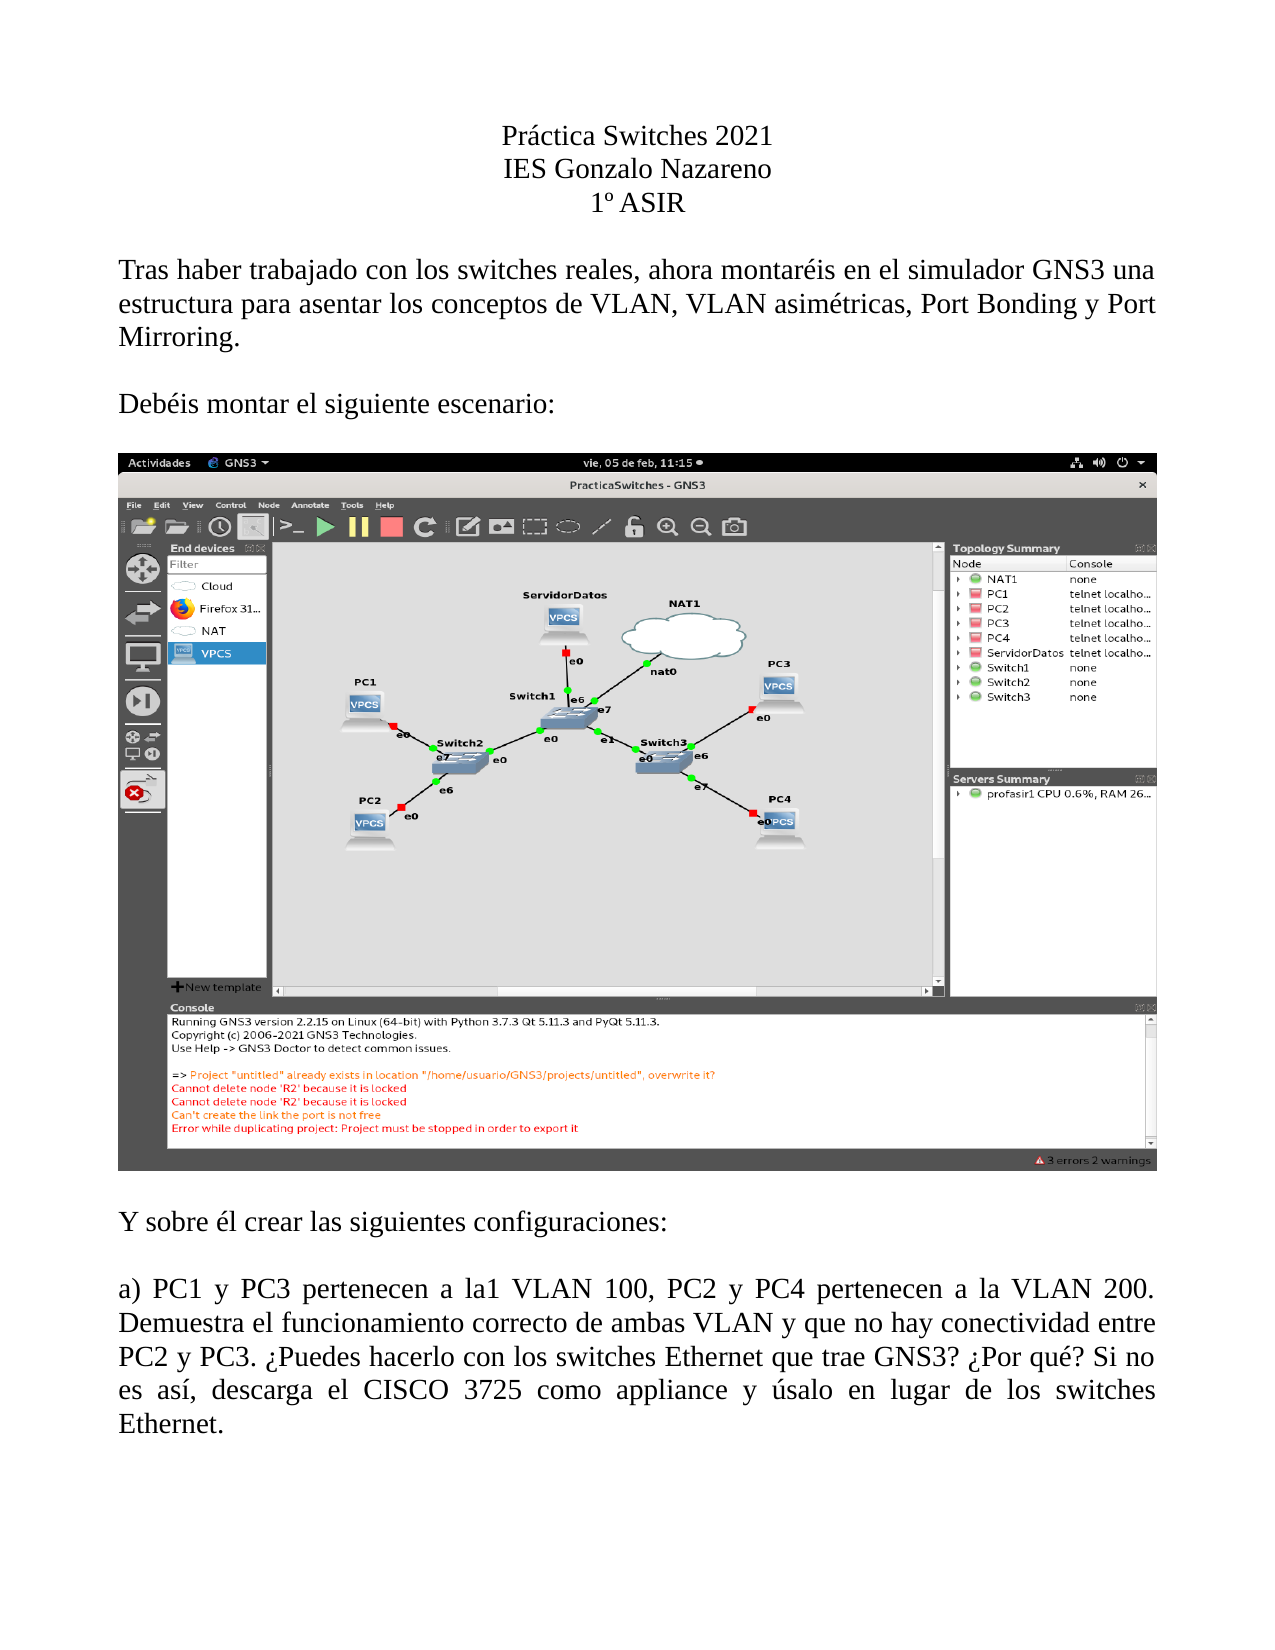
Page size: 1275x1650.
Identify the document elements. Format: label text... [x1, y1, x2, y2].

text Tras haber trabajado con los switches reales, ahora montaréis en el simulador GNS3 una estructura para asentar los conceptos de VLAN, VLAN asimétricas, Port Bonding y Port Mirroring. [118, 252, 1157, 353]
text Práctica Switches 2021 [118, 118, 1157, 152]
text Debéis montar el siguiente escenario: [118, 386, 1157, 420]
text Y sobre él crear las siguientes configuraciones: [118, 1204, 1157, 1238]
text IES Gonzalo Nazareno [118, 152, 1157, 185]
text a) PC1 y PC3 pertenecen a la1 VLAN 100, PC2 y PC4 pertenecen a la VLAN 200. Demuestra el funcionamiento correcto de ambas VLAN y que no hay conectividad entre PC2 y PC3. ¿Puedes hacerlo con los switches Ethernet que trae GNS3? ¿Por qué? Si no es así, descarga el CISCO 3725 como appliance y úsalo en lugar de los switches Ethernet. [118, 1272, 1157, 1439]
picture [118, 453, 1157, 1171]
text 1º ASIR [118, 185, 1157, 219]
